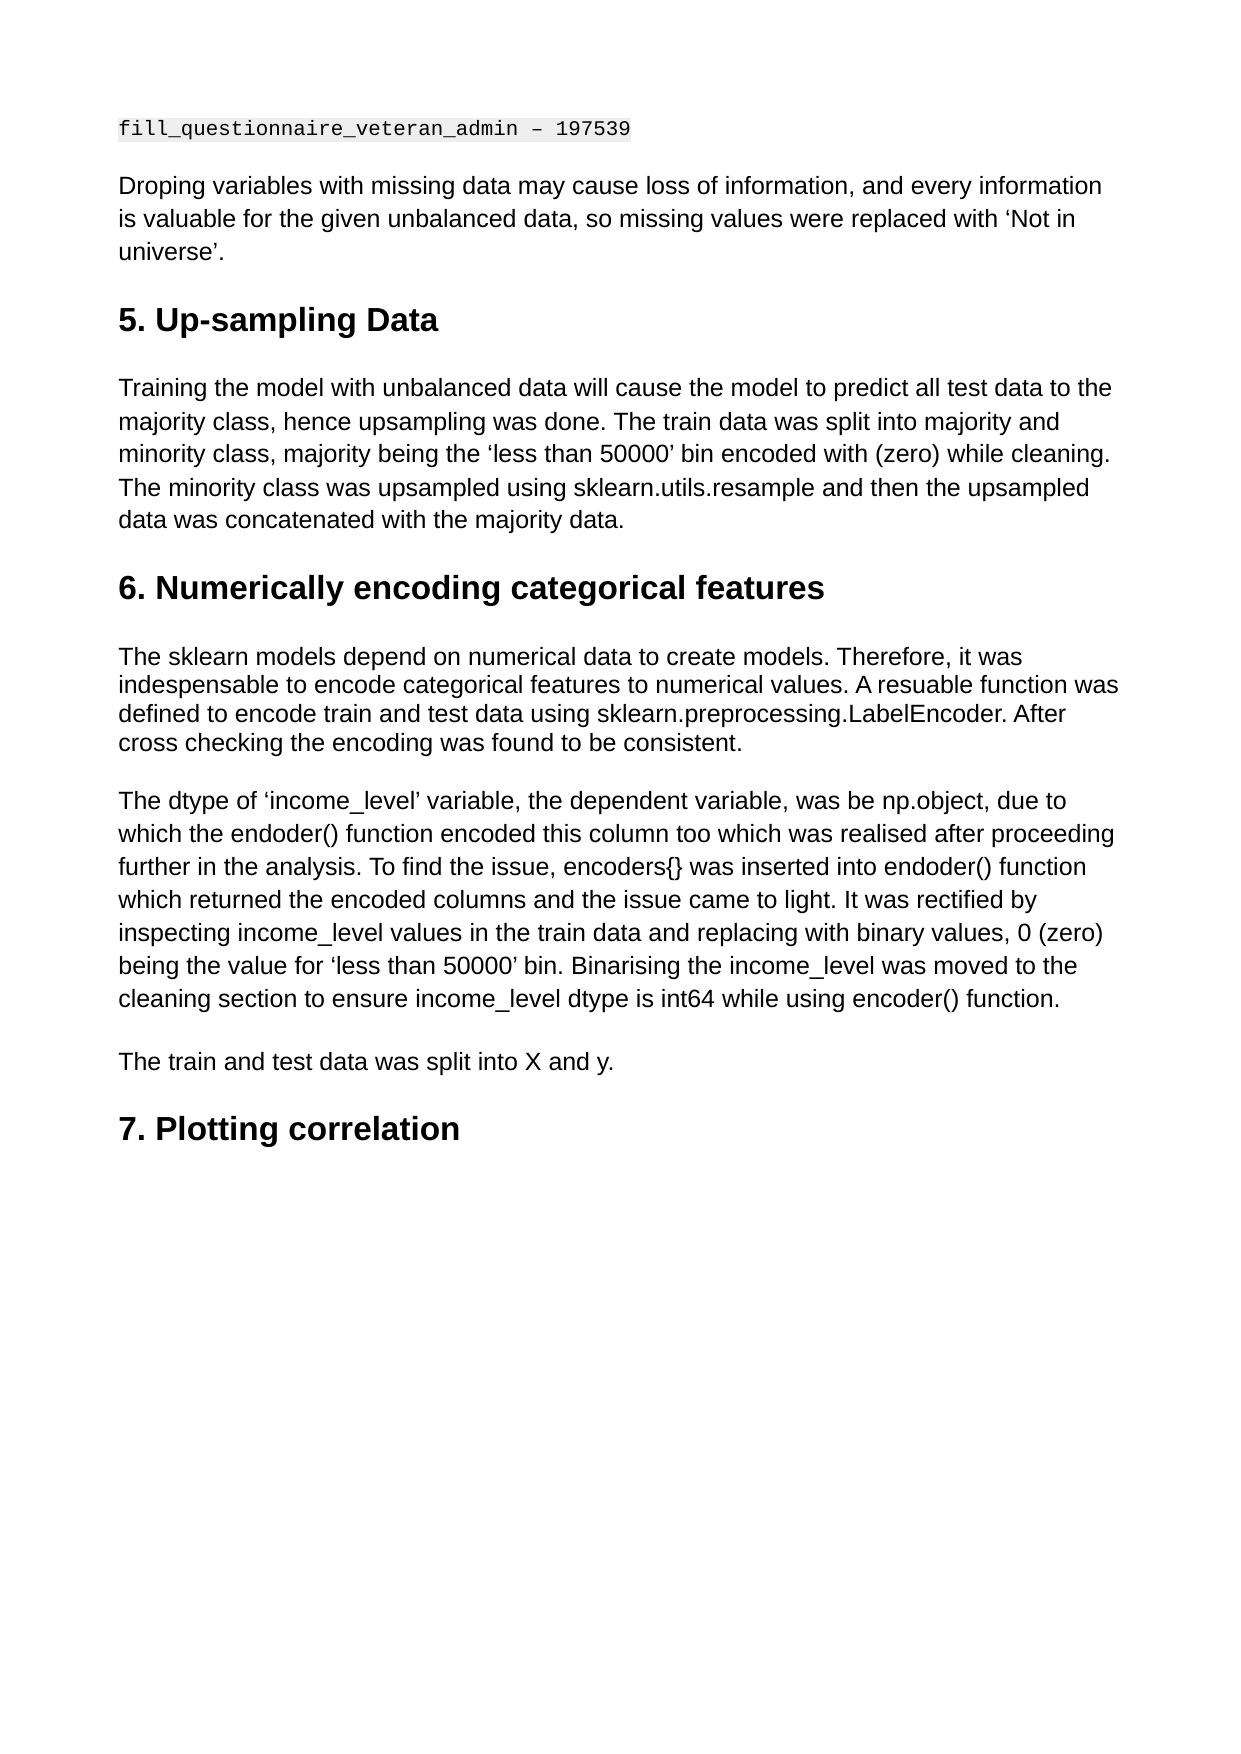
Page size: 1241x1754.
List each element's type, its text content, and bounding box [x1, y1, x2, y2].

text 6. Numerically encoding categorical features [118, 568, 1122, 606]
text 5. Up-sampling Data [118, 300, 1122, 338]
text The dtype of ‘income_level’ variable, the dependent variable, was be np.object, due to which the endoder() function encoded this column too which was realised after proceeding further in the analysis. To find the issue, encoders{} was inserted into endoder() function which returned the encoded columns and the issue came to light. It was rectified by inspecting income_level values in the train data and replacing with binary values, 0 (zero) being the value for ‘less than 50000’ bin. Binarising the income_level was moved to the cleaning section to ensure income_level dtype is int64 while using encoder() function. [118, 786, 1122, 1013]
text Training the model with unbalanced data will cause the model to predict all test data to the majority class, hence upsampling was done. The train data was split into majority and minority class, majority being the ‘less than 50000’ bin encoded with (zero) while cleaning. The minority class was upsampled using sklearn.utils.resample and then the upsampled data was concatenated with the majority data. [118, 373, 1122, 534]
text The train and test data was split into X and y. [118, 1047, 1122, 1076]
text fill_questionnaire_veteran_admin – 197539 [118, 118, 1122, 142]
text 7. Plotting correlation [118, 1109, 1122, 1148]
text The sklearn models depend on numerical data to create models. Therefore, it was indespensable to encode categorical features to numerical values. A resuable function was defined to encode train and test data using sklearn.preprocessing.LabelEncoder. After cross checking the encoding was found to be consistent. [118, 642, 1122, 757]
text Droping variables with missing data may cause loss of information, and every information is valuable for the given unbalanced data, so missing values were replaced with ‘Not in universe’. [118, 171, 1122, 266]
